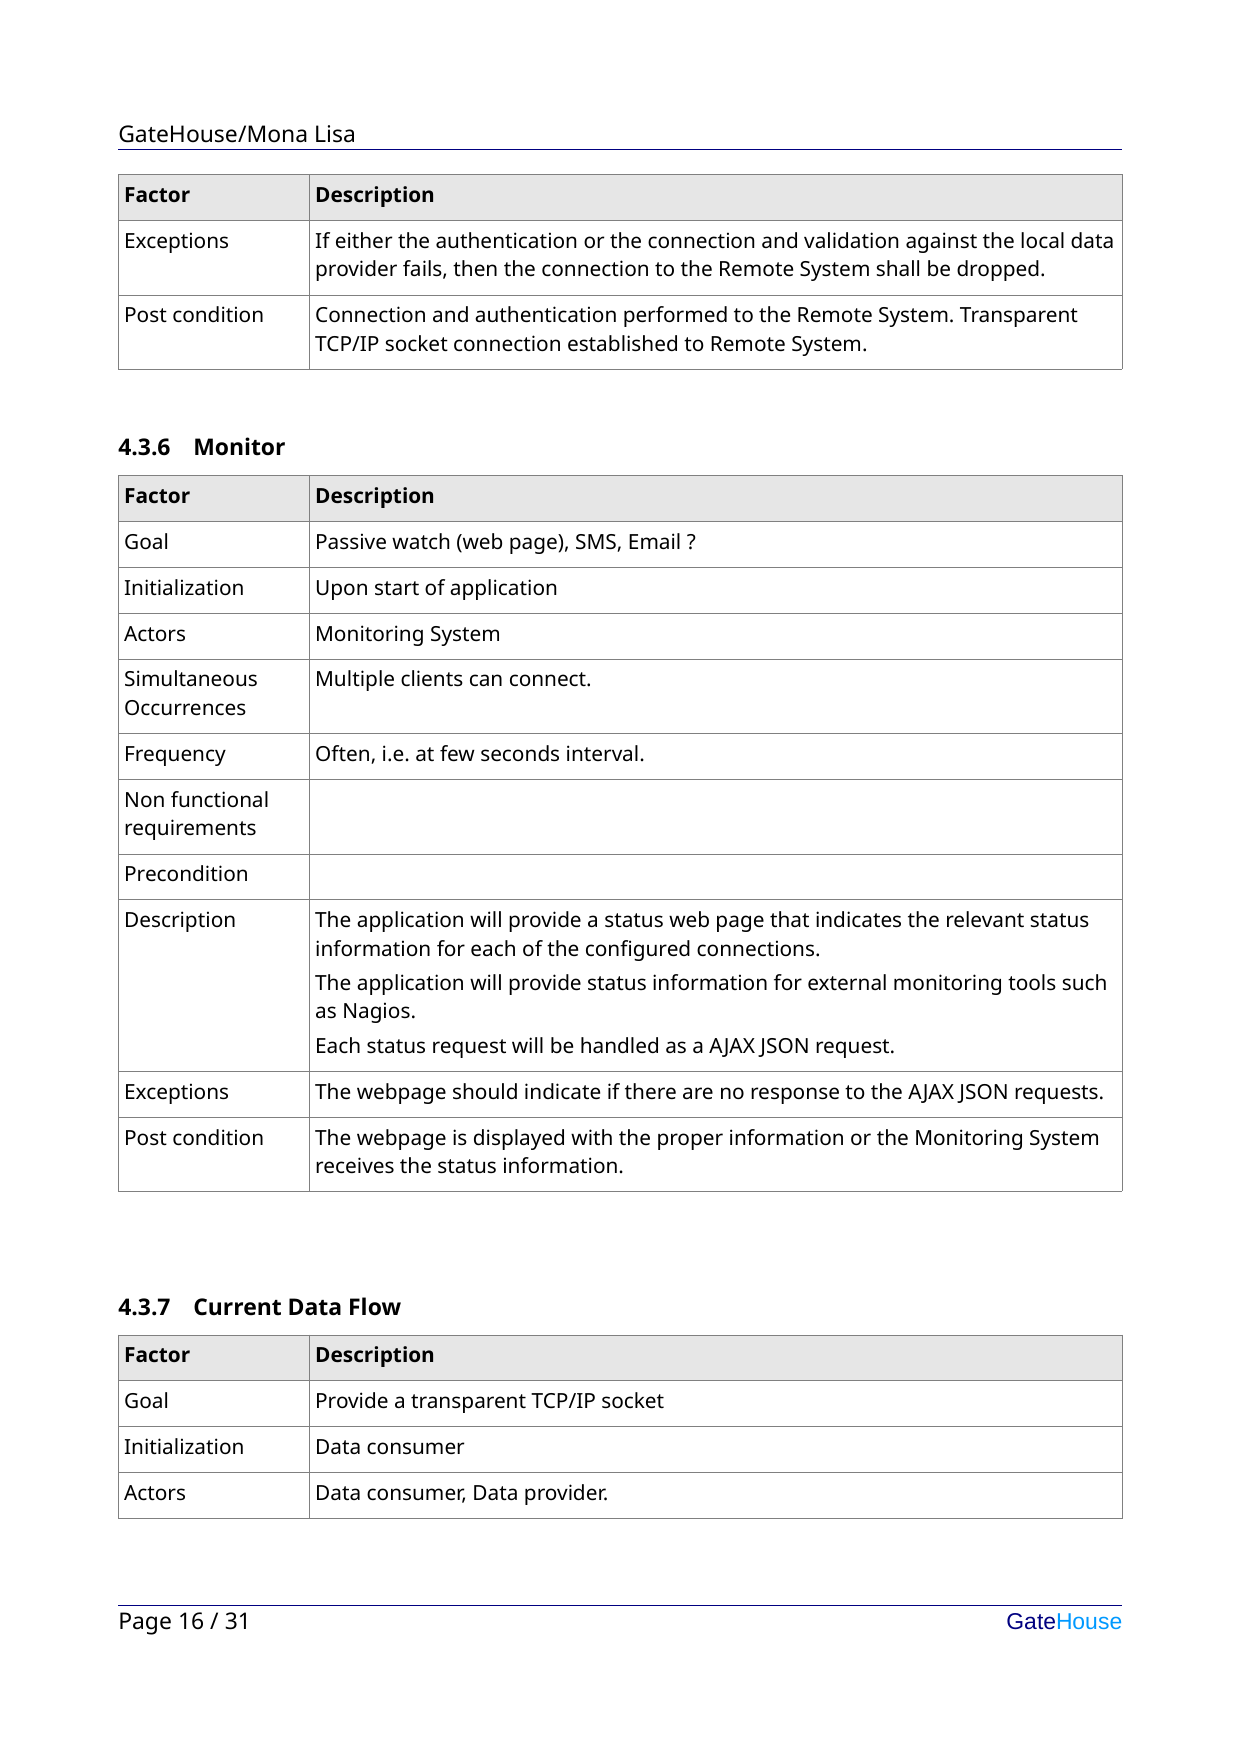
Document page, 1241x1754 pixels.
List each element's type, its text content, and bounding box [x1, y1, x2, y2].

subtitle Monitor [118, 431, 1122, 462]
table_cell Provide a transparent TCP/IP socket [310, 1381, 1122, 1426]
table_cell Description [119, 900, 309, 1071]
table_cell Multiple clients can connect. [310, 660, 1122, 733]
table_cell Goal [119, 1381, 309, 1426]
table_header Factor [119, 175, 309, 220]
table_header Factor [119, 1336, 309, 1380]
table_cell The webpage should indicate if there are no response to the AJAX JSON requests. [310, 1072, 1122, 1117]
table_cell Non functional requirements [119, 780, 309, 853]
table_cell Upon start of application [310, 568, 1122, 613]
table_header Description [310, 476, 1122, 521]
table_cell Data consumer, Data provider. [310, 1473, 1122, 1518]
table_header Description [310, 175, 1122, 220]
table_cell Often, i.e. at few seconds interval. [310, 734, 1122, 779]
table_cell Connection and authentication performed to the Remote System. Transparent TCP/IP socket connection established to Remote System. [310, 296, 1122, 369]
table_cell Goal [119, 522, 309, 567]
table_cell [310, 855, 1122, 899]
table_cell Post condition [119, 1118, 309, 1191]
table_cell Exceptions [119, 1072, 309, 1117]
table_cell Precondition [119, 855, 309, 899]
subtitle Current Data Flow [118, 1291, 1122, 1322]
table_cell Data consumer [310, 1427, 1122, 1472]
table_cell [310, 780, 1122, 853]
table_header Factor [119, 476, 309, 521]
table_cell Passive watch (web page), SMS, Email ? [310, 522, 1122, 567]
table_cell Post condition [119, 296, 309, 369]
table_header Description [310, 1336, 1122, 1380]
table_cell Actors [119, 1473, 309, 1518]
table_cell If either the authentication or the connection and validation against the local data provider fails, then the connection to the Remote System shall be dropped. [310, 221, 1122, 294]
table_cell Monitoring System [310, 614, 1122, 659]
table_cell Initialization [119, 1427, 309, 1472]
table_cell The webpage is displayed with the proper information or the Monitoring System receives the status information. [310, 1118, 1122, 1191]
table_cell Exceptions [119, 221, 309, 294]
table_cell The application will provide a status web page that indicates the relevant status information for each of the configured connections. The application will provide status information for external monitoring tools such as Nagios. Each status request will be handled as a AJAX JSON request. [310, 900, 1122, 1071]
table_cell Frequency [119, 734, 309, 779]
table_cell Simultaneous Occurrences [119, 660, 309, 733]
table_cell Actors [119, 614, 309, 659]
table_cell Initialization [119, 568, 309, 613]
